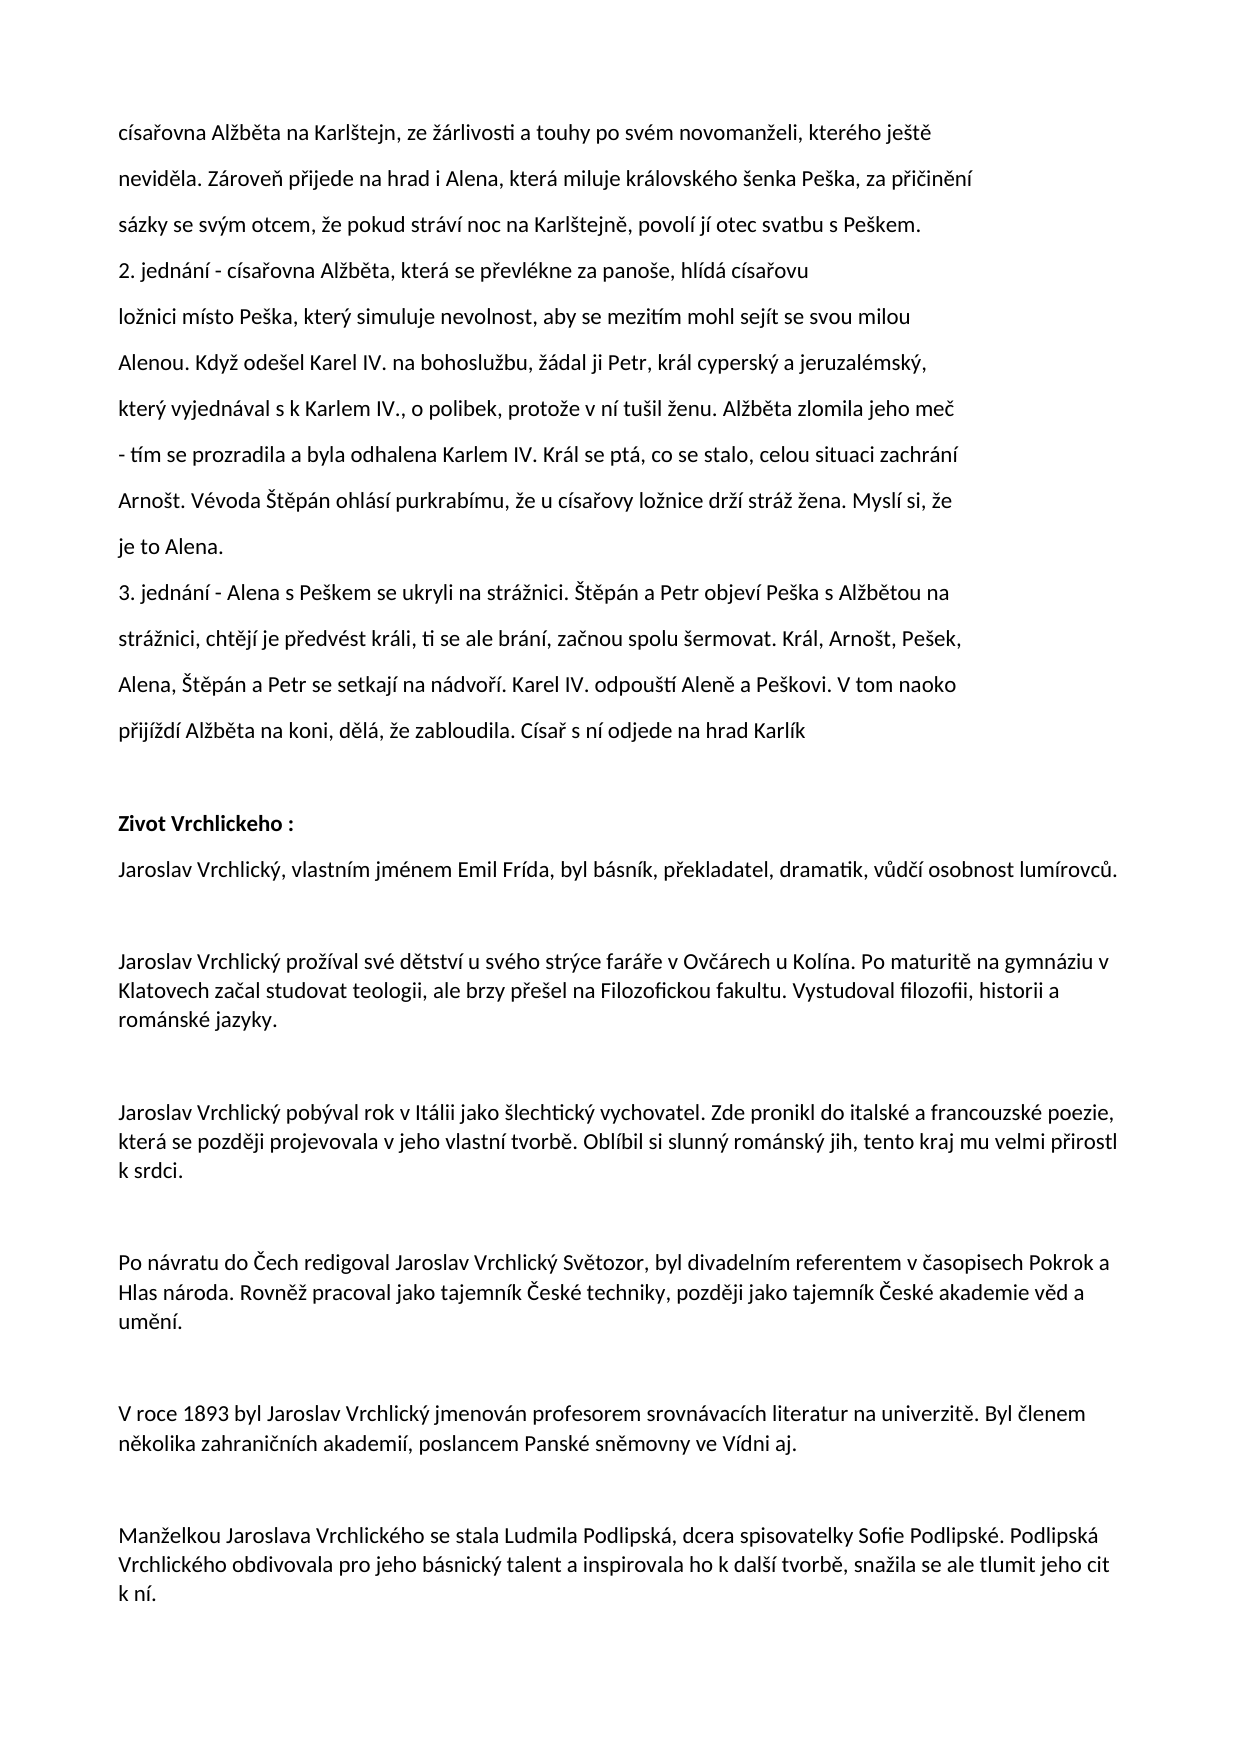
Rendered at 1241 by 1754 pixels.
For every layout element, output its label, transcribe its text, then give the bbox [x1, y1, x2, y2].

text Alenou. Když odešel Karel IV. na bohoslužbu, žádal ji Petr, král cyperský a jeruzalémský, [118, 348, 1122, 376]
text Arnošt. Vévoda Štěpán ohlásí purkrabímu, že u císařovy ložnice drží stráž žena. Myslí si, že [118, 486, 1122, 514]
text Alena, Štěpán a Petr se setkají na nádvoří. Karel IV. odpouští Aleně a Peškovi. V tom naoko [118, 671, 1122, 699]
text je to Alena. [118, 532, 1122, 561]
text Manželkou Jaroslava Vrchlického se stala Ludmila Podlipská, dcera spisovatelky Sofie Podlipské. Podlipská Vrchlického obdivovala pro jeho básnický talent a inspirovala ho k další tvorbě, snažila se ale tlumit jeho cit k ní. [118, 1521, 1122, 1608]
text Jaroslav Vrchlický prožíval své dětství u svého strýce faráře v Ovčárech u Kolína. Po maturitě na gymnáziu v Klatovech začal studovat teologii, ale brzy přešel na Filozofickou fakultu. Vystudoval filozofii, historii a románské jazyky. [118, 947, 1122, 1034]
text který vyjednával s k Karlem IV., o polibek, protože v ní tušil ženu. Alžběta zlomila jeho meč [118, 394, 1122, 422]
text V roce 1893 byl Jaroslav Vrchlický jmenován profesorem srovnávacích literatur na univerzitě. Byl členem několika zahraničních akademií, poslancem Panské sněmovny ve Vídni aj. [118, 1399, 1122, 1457]
text neviděla. Zároveň přijede na hrad i Alena, která miluje královského šenka Peška, za přičinění [118, 164, 1122, 192]
text sázky se svým otcem, že pokud stráví noc na Karlštejně, povolí jí otec svatbu s Peškem. [118, 210, 1122, 238]
text Jaroslav Vrchlický, vlastním jménem Emil Frída, byl básník, překladatel, dramatik, vůdčí osobnost lumírovců. [118, 855, 1122, 883]
text - tím se prozradila a byla odhalena Karlem IV. Král se ptá, co se stalo, celou situaci zachrání [118, 440, 1122, 468]
text Po návratu do Čech redigoval Jaroslav Vrchlický Světozor, byl divadelním referentem v časopisech Pokrok a Hlas národa. Rovněž pracoval jako tajemník České techniky, později jako tajemník České akademie věd a umění. [118, 1248, 1122, 1335]
text 3. jednání - Alena s Peškem se ukryli na strážnici. Štěpán a Petr objeví Peška s Alžbětou na [118, 578, 1122, 607]
text Zivot Vrchlickeho : [118, 809, 1122, 837]
text strážnici, chtějí je předvést králi, ti se ale brání, začnou spolu šermovat. Král, Arnošt, Pešek, [118, 624, 1122, 653]
text císařovna Alžběta na Karlštejn, ze žárlivosti a touhy po svém novomanželi, kterého ještě [118, 118, 1122, 146]
text přijíždí Alžběta na koni, dělá, že zabloudila. Císař s ní odjede na hrad Karlík [118, 717, 1122, 745]
text ložnici místo Peška, který simuluje nevolnost, aby se mezitím mohl sejít se svou milou [118, 302, 1122, 330]
text Jaroslav Vrchlický pobýval rok v Itálii jako šlechtický vychovatel. Zde pronikl do italské a francouzské poezie, která se později projevovala v jeho vlastní tvorbě. Oblíbil si slunný románský jih, tento kraj mu velmi přirostl k srdci. [118, 1098, 1122, 1184]
text 2. jednání - císařovna Alžběta, která se převlékne za panoše, hlídá císařovu [118, 256, 1122, 284]
